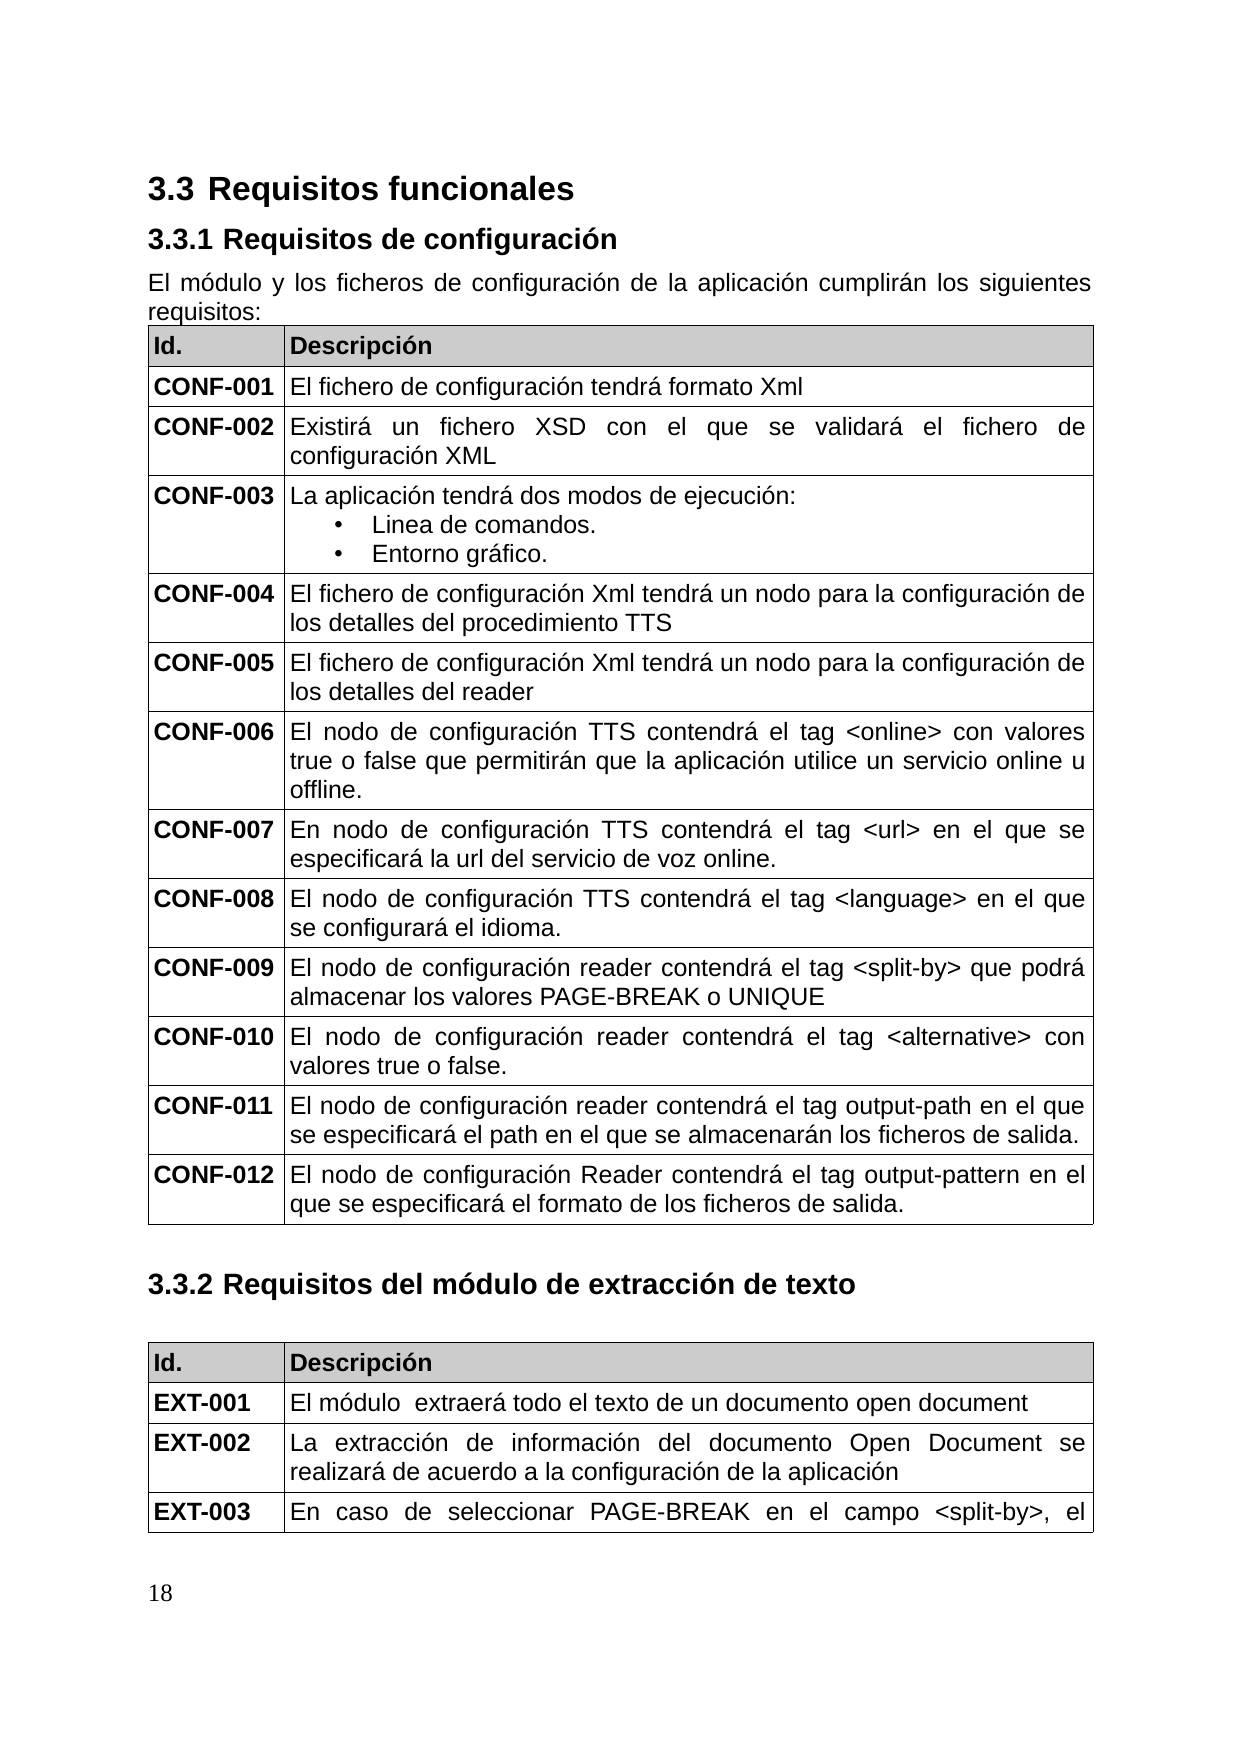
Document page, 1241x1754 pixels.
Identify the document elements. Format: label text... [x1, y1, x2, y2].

table_cell CONF-002 [149, 407, 284, 475]
table_cell EXT-003 [149, 1493, 284, 1532]
table_cell En caso de seleccionar PAGE-BREAK en el campo <split-by>, el [285, 1493, 1093, 1532]
table_cell CONF-005 [149, 643, 284, 711]
table_cell El módulo extraerá todo el texto de un documento open document [285, 1383, 1093, 1422]
table_cell El fichero de configuración tendrá formato Xml [285, 367, 1093, 406]
table_cell El nodo de configuración TTS contendrá el tag <online> con valores true o false que permitirán que la aplicación utilice un servicio online u offline. [285, 712, 1093, 809]
table_cell CONF-012 [149, 1155, 284, 1223]
subtitle Requisitos funcionales [148, 168, 1093, 207]
table_cell CONF-006 [149, 712, 284, 809]
table_cell EXT-001 [149, 1383, 284, 1422]
table_cell El nodo de configuración Reader contendrá el tag output-pattern en el que se especificará el formato de los ficheros de salida. [285, 1155, 1093, 1223]
table_cell El fichero de configuración Xml tendrá un nodo para la configuración de los detalles del procedimiento TTS [285, 574, 1093, 642]
table_cell CONF-001 [149, 367, 284, 406]
table_cell La extracción de información del documento Open Document se realizará de acuerdo a la configuración de la aplicación [285, 1424, 1093, 1492]
subtitle Requisitos de configuración [148, 222, 1093, 255]
table_cell CONF-008 [149, 879, 284, 947]
table_cell El nodo de configuración TTS contendrá el tag <language> en el que se configurará el idioma. [285, 879, 1093, 947]
table_cell CONF-010 [149, 1017, 284, 1085]
table_cell EXT-002 [149, 1424, 284, 1492]
table_header Id. [149, 1343, 284, 1382]
table_cell El nodo de configuración reader contendrá el tag output-path en el que se especificará el path en el que se almacenarán los ficheros de salida. [285, 1086, 1093, 1154]
table_cell El nodo de configuración reader contendrá el tag <alternative> con valores true o false. [285, 1017, 1093, 1085]
table_header Descripción [285, 326, 1093, 366]
table_header Descripción [285, 1343, 1093, 1382]
table_cell CONF-004 [149, 574, 284, 642]
table_cell CONF-009 [149, 948, 284, 1016]
table_cell CONF-007 [149, 810, 284, 878]
table_cell Existirá un fichero XSD con el que se validará el fichero de configuración XML [285, 407, 1093, 475]
table_header Id. [149, 326, 284, 366]
table_cell En nodo de configuración TTS contendrá el tag <url> en el que se especificará la url del servicio de voz online. [285, 810, 1093, 878]
table_cell CONF-011 [149, 1086, 284, 1154]
table_cell El nodo de configuración reader contendrá el tag <split-by> que podrá almacenar los valores PAGE-BREAK o UNIQUE [285, 948, 1093, 1016]
table_cell CONF-003 [149, 476, 284, 573]
table_cell La aplicación tendrá dos modos de ejecución: Linea de comandos. Entorno gráfico. [285, 476, 1093, 573]
subtitle Requisitos del módulo de extracción de texto [148, 1267, 1093, 1301]
text El módulo y los ficheros de configuración de la aplicación cumplirán los siguientes requisitos: [148, 268, 1093, 325]
table_cell El fichero de configuración Xml tendrá un nodo para la configuración de los detalles del reader [285, 643, 1093, 711]
